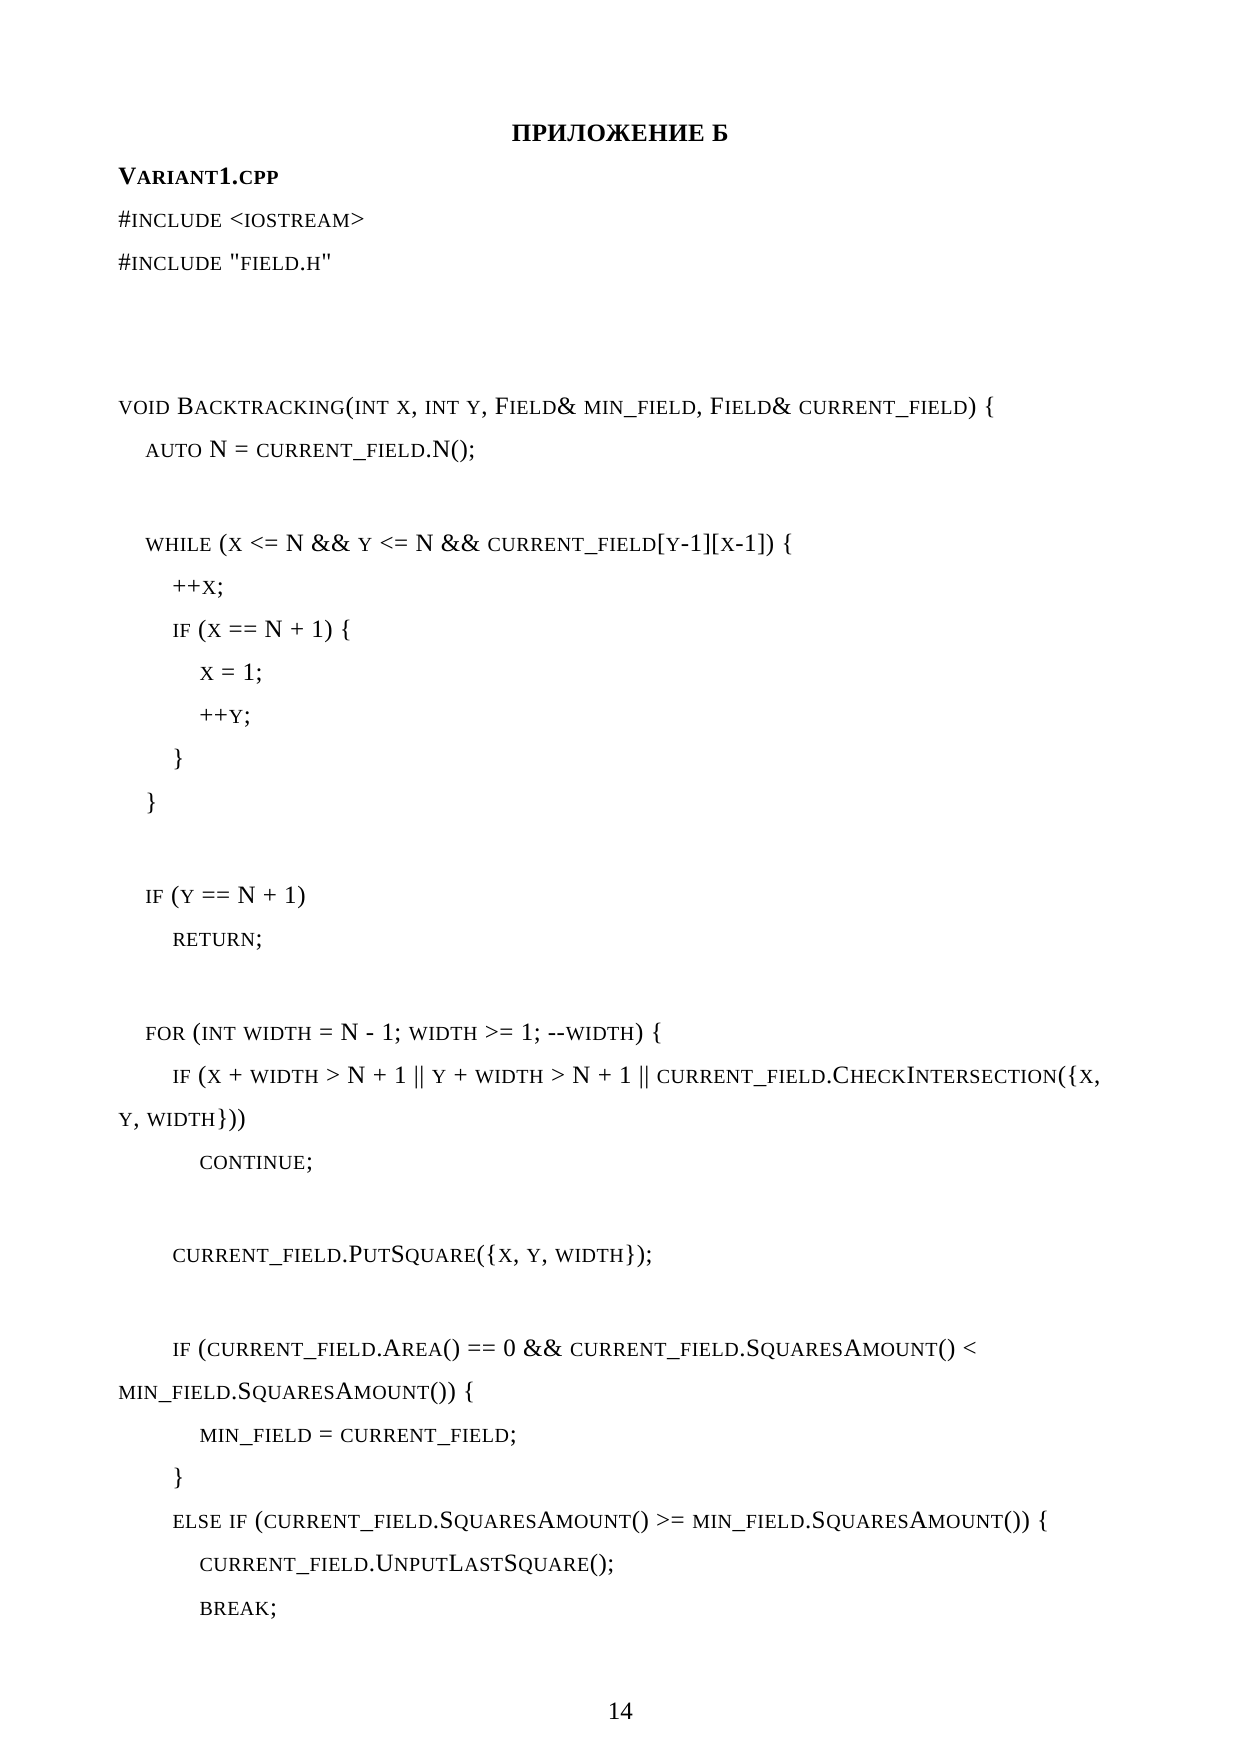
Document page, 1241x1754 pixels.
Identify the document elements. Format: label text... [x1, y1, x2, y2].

text if (x + width > N + 1 || y + width > N + 1 || current_field.CheckIntersection({x, y, width})) [118, 1060, 1122, 1132]
text return; [118, 923, 1122, 952]
text for (int width = N - 1; width >= 1; --width) { [118, 1017, 1122, 1045]
text if (current_field.Area() == 0 && current_field.SquaresAmount() < min_field.SquaresAmount()) { [118, 1333, 1122, 1405]
text x = 1; [118, 657, 1122, 686]
text break; [118, 1592, 1122, 1620]
text ++y; [118, 700, 1122, 729]
text ПРИЛОЖЕНИЕ б [118, 118, 1122, 147]
text else if (current_field.SquaresAmount() >= min_field.SquaresAmount()) { [118, 1505, 1122, 1534]
text continue; [118, 1146, 1122, 1175]
text } [118, 787, 1122, 815]
text #include "field.h" [118, 247, 1122, 276]
text ++x; [118, 571, 1122, 600]
text while (x <= N && y <= N && current_field[y-1][x-1]) { [118, 528, 1122, 557]
text Variant1.cpp [118, 161, 1122, 190]
text if (x == N + 1) { [118, 614, 1122, 643]
text #include <iostream> [118, 204, 1122, 233]
text if (y == N + 1) [118, 880, 1122, 909]
text void Backtracking(int x, int y, Field& min_field, Field& current_field) { [118, 391, 1122, 420]
text auto N = current_field.N(); [118, 434, 1122, 463]
text } [118, 1462, 1122, 1491]
text current_field.UnputLastSquare(); [118, 1548, 1122, 1577]
text } [118, 743, 1122, 772]
text current_field.PutSquare({x, y, width}); [118, 1239, 1122, 1268]
text min_field = current_field; [118, 1419, 1122, 1448]
